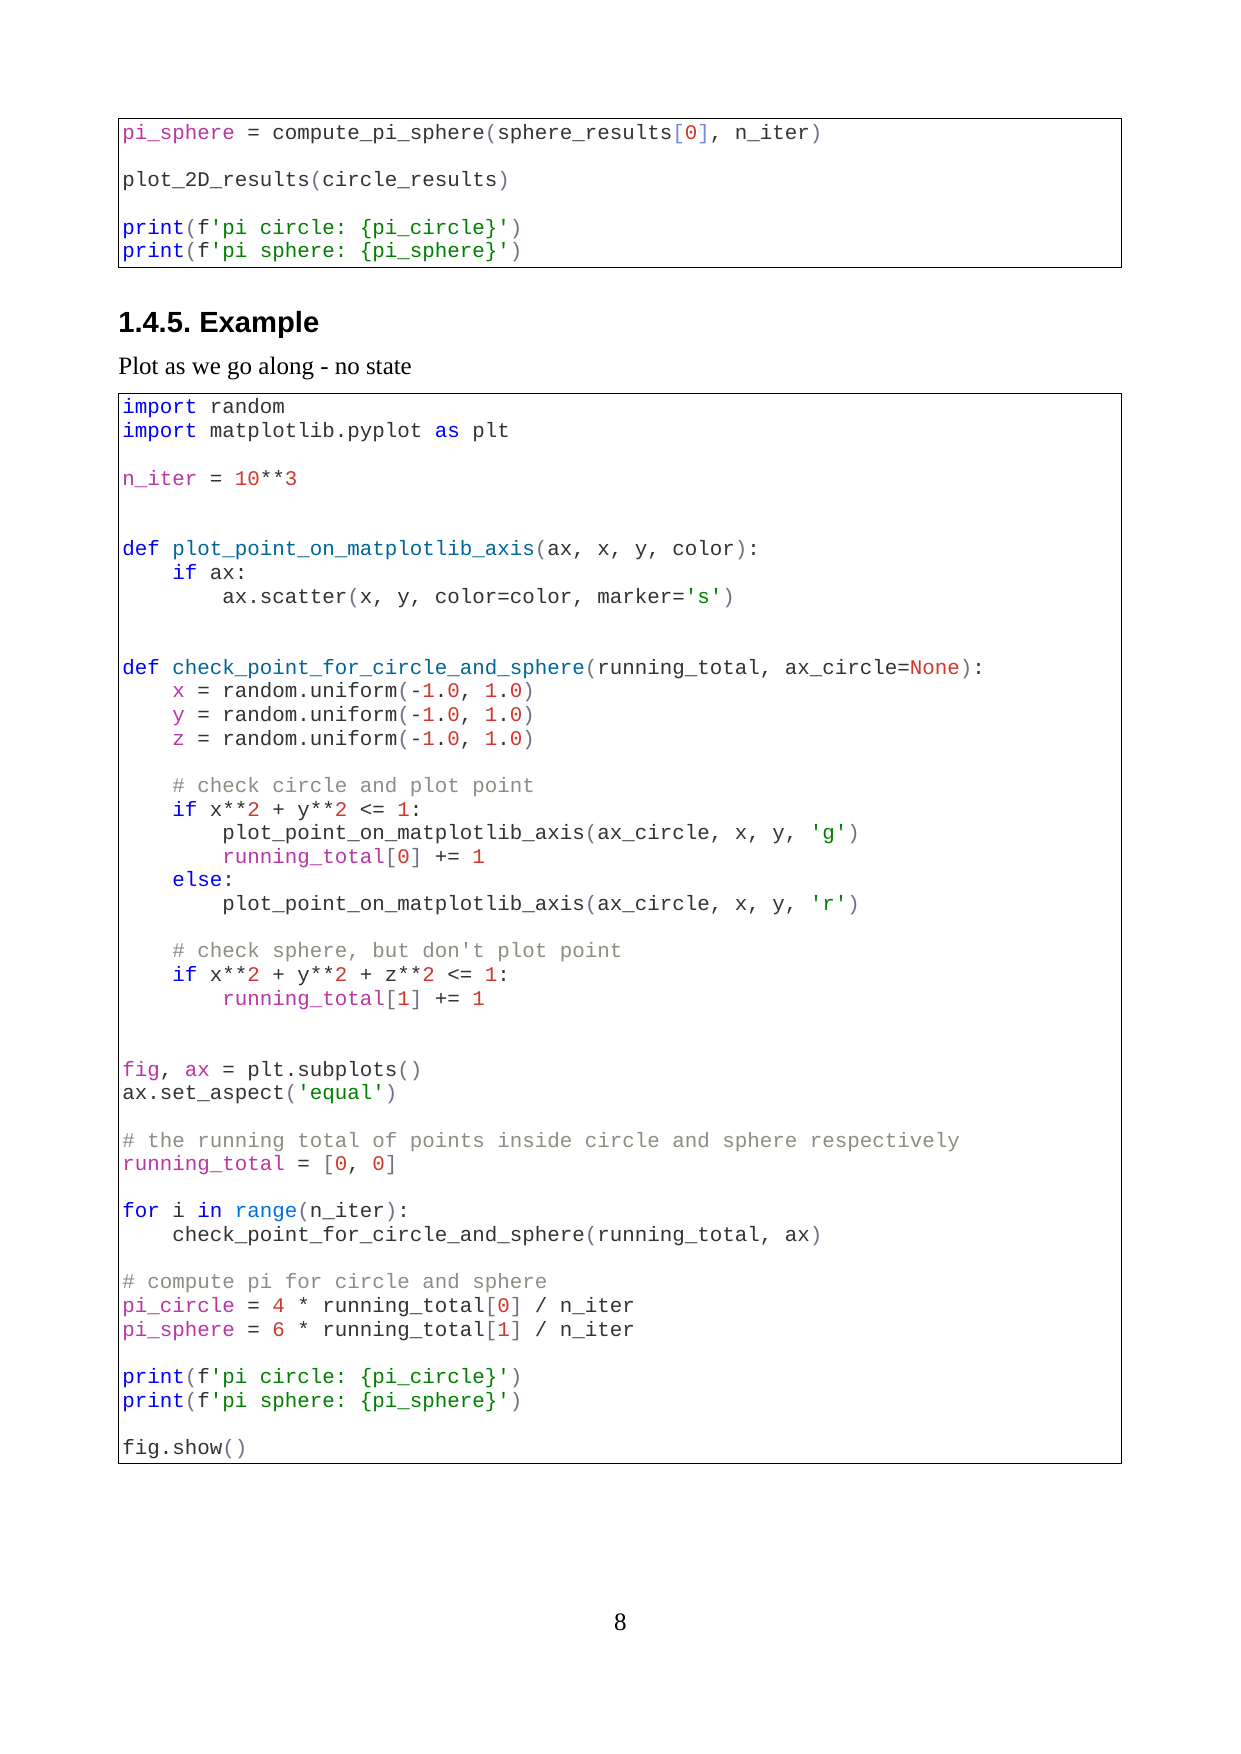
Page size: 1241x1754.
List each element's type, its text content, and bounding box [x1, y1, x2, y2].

text else: [119, 866, 1121, 889]
subtitle Example [118, 305, 1122, 339]
text print(f'pi circle: {pi_circle}') [119, 1362, 1121, 1386]
text running_total[1] += 1 [119, 984, 1121, 1007]
text pi_circle = 4 * running_total[0] / n_iter [119, 1291, 1121, 1315]
text import matplotlib.pyplot as plt [119, 416, 1121, 440]
text ax.scatter(x, y, color=color, marker='s') [119, 582, 1121, 605]
text check_point_for_circle_and_sphere(running_total, ax) [119, 1220, 1121, 1244]
text def plot_point_on_matplotlib_axis(ax, x, y, color): [119, 534, 1121, 558]
text plot_point_on_matplotlib_axis(ax_circle, x, y, 'g') [119, 818, 1121, 842]
text def check_point_for_circle_and_sphere(running_total, ax_circle=None): [119, 653, 1121, 676]
text pi_sphere = compute_pi_sphere(sphere_results[0], n_iter) [119, 119, 1121, 142]
text import random [119, 394, 1121, 416]
text z = random.uniform(-1.0, 1.0) [119, 724, 1121, 747]
text n_iter = 10**3 [119, 463, 1121, 487]
text ax.set_aspect('equal') [119, 1078, 1121, 1102]
text print(f'pi sphere: {pi_sphere}') [119, 236, 1121, 267]
text plot_point_on_matplotlib_axis(ax_circle, x, y, 'r') [119, 889, 1121, 913]
text for i in range(n_iter): [119, 1197, 1121, 1220]
text print(f'pi sphere: {pi_sphere}') [119, 1386, 1121, 1409]
text # compute pi for circle and sphere [119, 1267, 1121, 1291]
text print(f'pi circle: {pi_circle}') [119, 213, 1121, 236]
text running_total = [0, 0] [119, 1149, 1121, 1173]
text running_total[0] += 1 [119, 842, 1121, 866]
text fig, ax = plt.subplots() [119, 1055, 1121, 1078]
text Plot as we go along - no state [118, 351, 1122, 380]
text # check circle and plot point [119, 771, 1121, 794]
text # check sphere, but don't plot point [119, 936, 1121, 960]
text plot_2D_results(circle_results) [119, 165, 1121, 189]
text if x**2 + y**2 <= 1: [119, 794, 1121, 818]
text if ax: [119, 558, 1121, 582]
text if x**2 + y**2 + z**2 <= 1: [119, 960, 1121, 984]
text fig.show() [119, 1433, 1121, 1463]
text x = random.uniform(-1.0, 1.0) [119, 676, 1121, 700]
text y = random.uniform(-1.0, 1.0) [119, 700, 1121, 724]
text # the running total of points inside circle and sphere respectively [119, 1126, 1121, 1149]
text pi_sphere = 6 * running_total[1] / n_iter [119, 1315, 1121, 1338]
